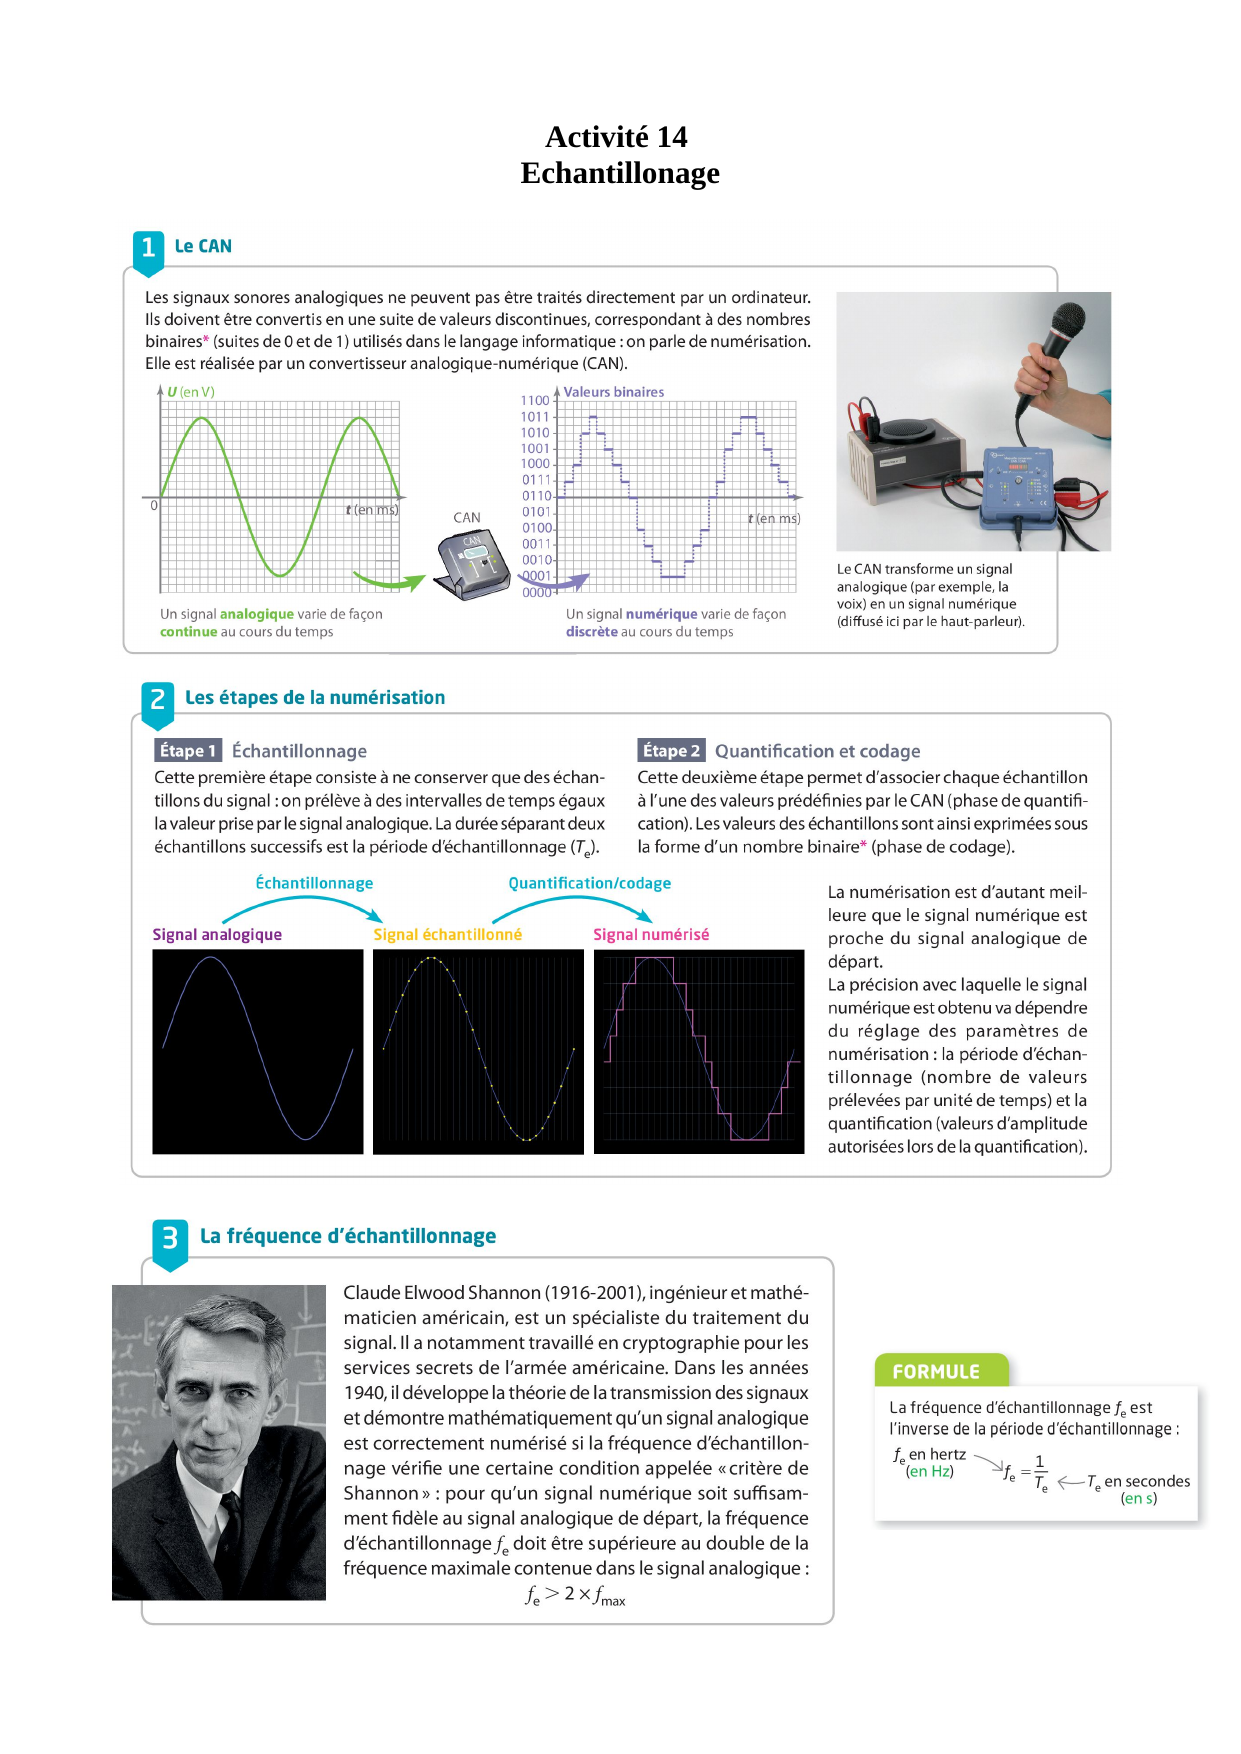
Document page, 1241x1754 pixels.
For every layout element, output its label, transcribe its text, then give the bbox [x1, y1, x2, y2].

text Echantillonage [118, 154, 1122, 190]
picture [858, 1336, 1211, 1530]
picture [119, 672, 1124, 1185]
picture [115, 219, 1119, 659]
picture [98, 1203, 846, 1632]
text Activité 14 [118, 118, 1122, 154]
